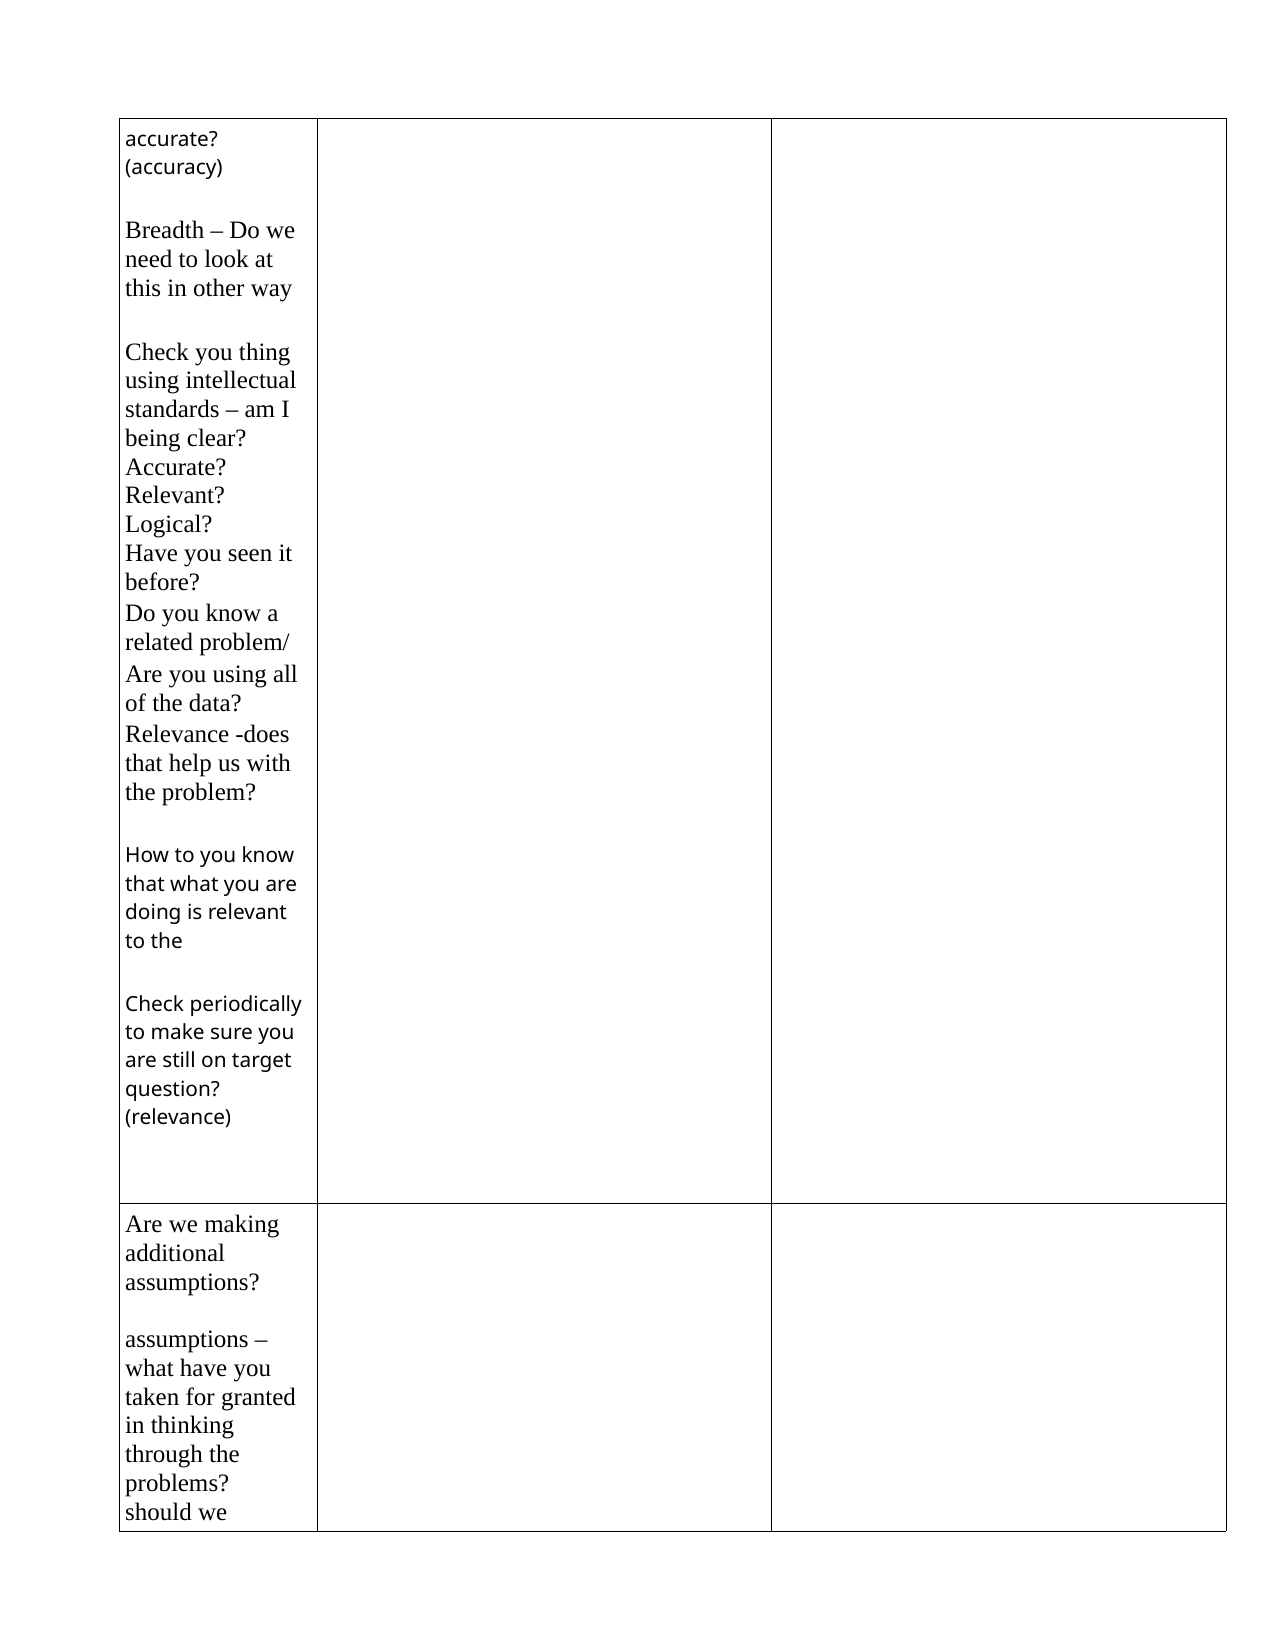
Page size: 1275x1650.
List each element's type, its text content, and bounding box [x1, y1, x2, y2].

table_cell [772, 119, 1226, 1203]
table_cell accurate? (accuracy) Breadth – Do we need to look at this in other way Check you thing using intellectual standards – am I being clear? Accurate? Relevant? Logical? Have you seen it before? Do you know a related problem/ Are you using all of the data? Relevance -does that help us with the problem? How to you know that what you are doing is relevant to the Check periodically to make sure you are still on target question? (relevance) [120, 119, 317, 1203]
table_cell [772, 1204, 1226, 1531]
table_cell [318, 119, 771, 1203]
table_cell [318, 1204, 771, 1531]
table_cell Are we making additional assumptions? assumptions – what have you taken for granted in thinking through the problems? should we [120, 1204, 317, 1531]
